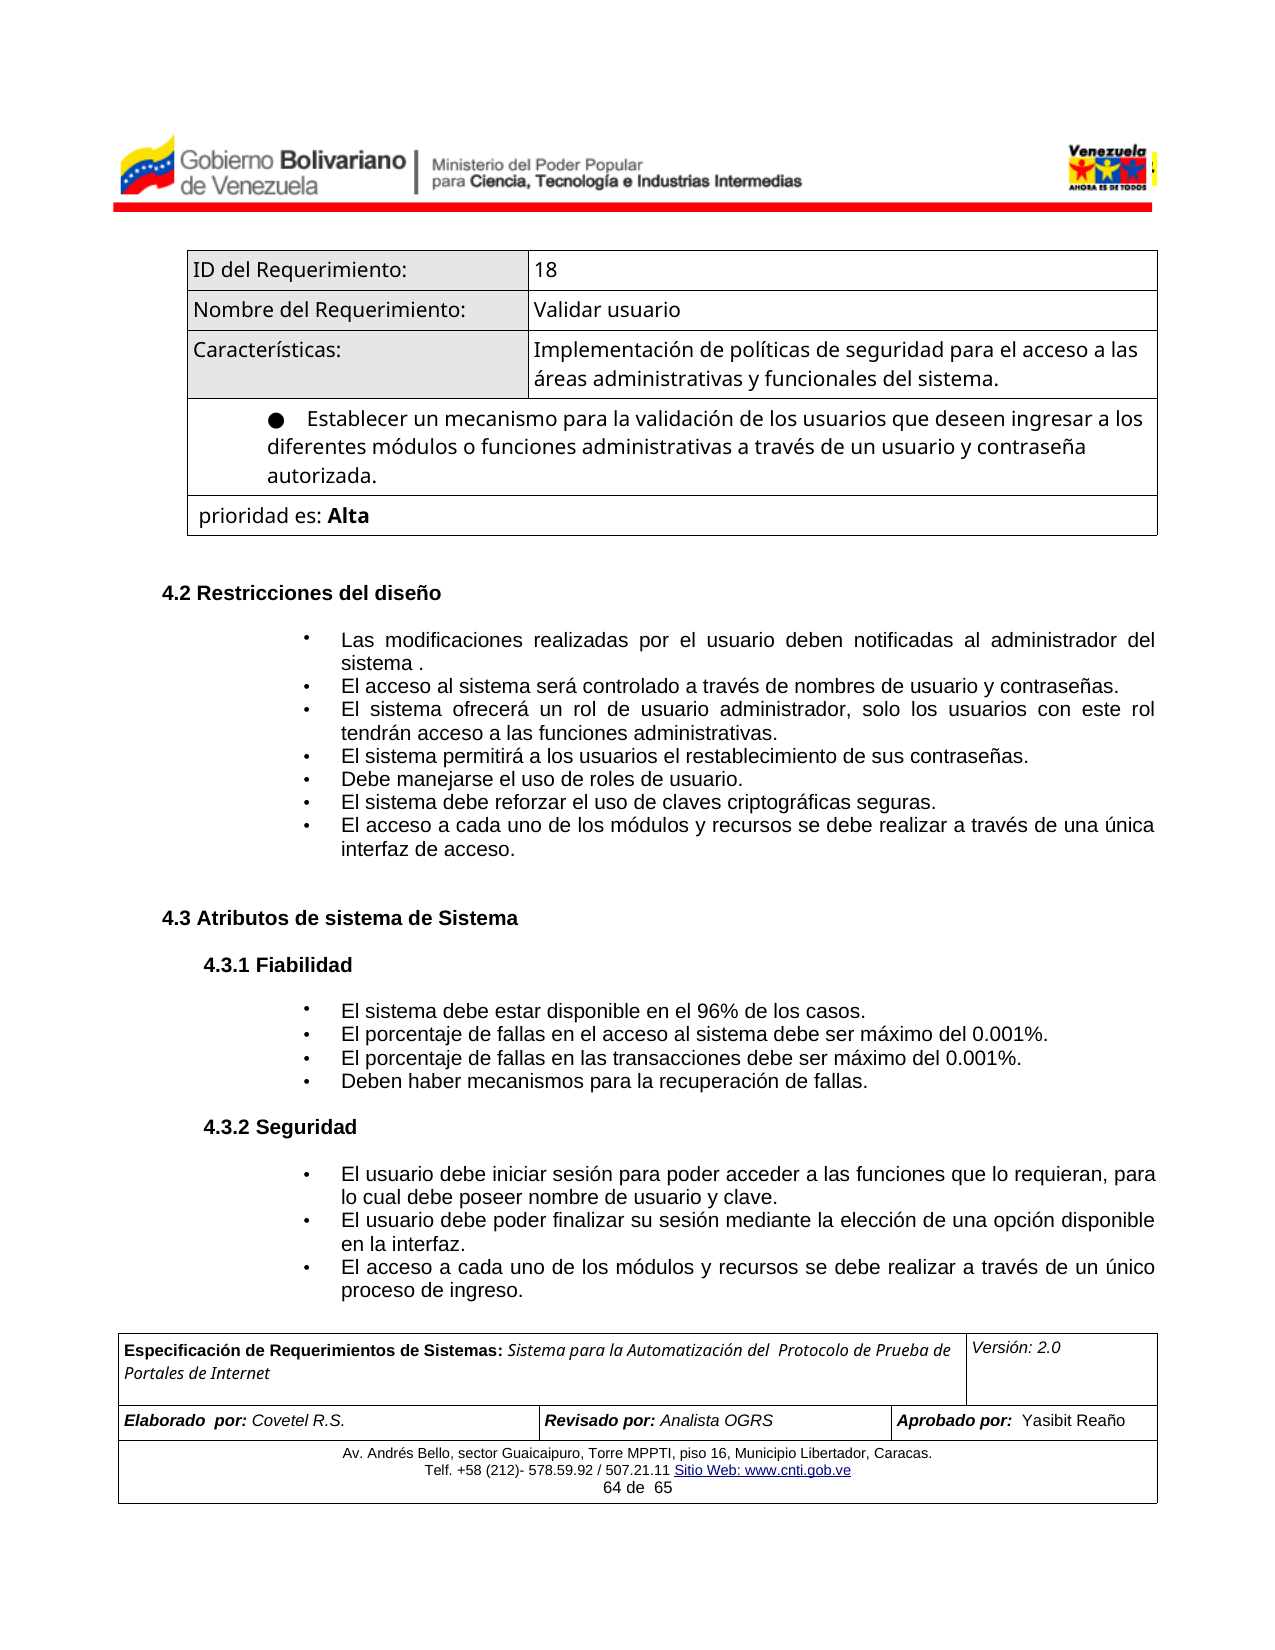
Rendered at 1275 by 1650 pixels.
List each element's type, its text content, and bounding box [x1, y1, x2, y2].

list El usuario debe poder finalizar su sesión mediante la elección de una opción disponible en la interfaz. [303, 1209, 1157, 1255]
list El acceso a cada uno de los módulos y recursos se debe realizar a través de un único proceso de ingreso. [303, 1255, 1157, 1302]
list Las modificaciones realizadas por el usuario deben notificadas al administrador del sistema . [303, 628, 1157, 674]
table_cell Características: [188, 331, 528, 398]
picture [113, 126, 1153, 212]
list El sistema debe estar disponible en el 96% de los casos. [303, 1000, 1157, 1023]
list El sistema ofrecerá un rol de usuario administrador, solo los usuarios con este rol tendrán acceso a las funciones administrativas. [303, 698, 1157, 744]
list El acceso a cada uno de los módulos y recursos se debe realizar a través de una única interfaz de acceso. [303, 814, 1157, 860]
subtitle Restricciones del diseño [156, 582, 1157, 605]
list Fiabilidad [203, 953, 1157, 977]
list El acceso al sistema será controlado a través de nombres de usuario y contraseñas. [303, 674, 1157, 698]
table_cell ● Establecer un mecanismo para la validación de los usuarios que deseen ingresar a los diferentes módulos o funciones administrativas a través de un usuario y contraseña autorizada. [188, 399, 1157, 495]
list Debe manejarse el uso de roles de usuario. [303, 767, 1157, 791]
table_header ID del Requerimiento: [188, 251, 528, 290]
list El porcentaje de fallas en el acceso al sistema debe ser máximo del 0.001%. [303, 1023, 1157, 1046]
table_cell Nombre del Requerimiento: [188, 291, 528, 330]
table_cell Validar usuario [529, 291, 1157, 330]
list El sistema permitirá a los usuarios el restablecimiento de sus contraseñas. [303, 744, 1157, 767]
list El sistema debe reforzar el uso de claves criptográficas seguras. [303, 791, 1157, 814]
table_cell Implementación de políticas de seguridad para el acceso a las áreas administrativas y funcionales del sistema. [529, 331, 1157, 398]
list El usuario debe iniciar sesión para poder acceder a las funciones que lo requieran, para lo cual debe poseer nombre de usuario y clave. [303, 1162, 1157, 1209]
list El porcentaje de fallas en las transacciones debe ser máximo del 0.001%. [303, 1046, 1157, 1069]
table_cell prioridad es: Alta [188, 496, 1157, 535]
list Deben haber mecanismos para la recuperación de fallas. [303, 1069, 1157, 1093]
table_header 18 [529, 251, 1157, 290]
list Seguridad [203, 1116, 1157, 1139]
subtitle Atributos de sistema de Sistema [156, 907, 1157, 930]
